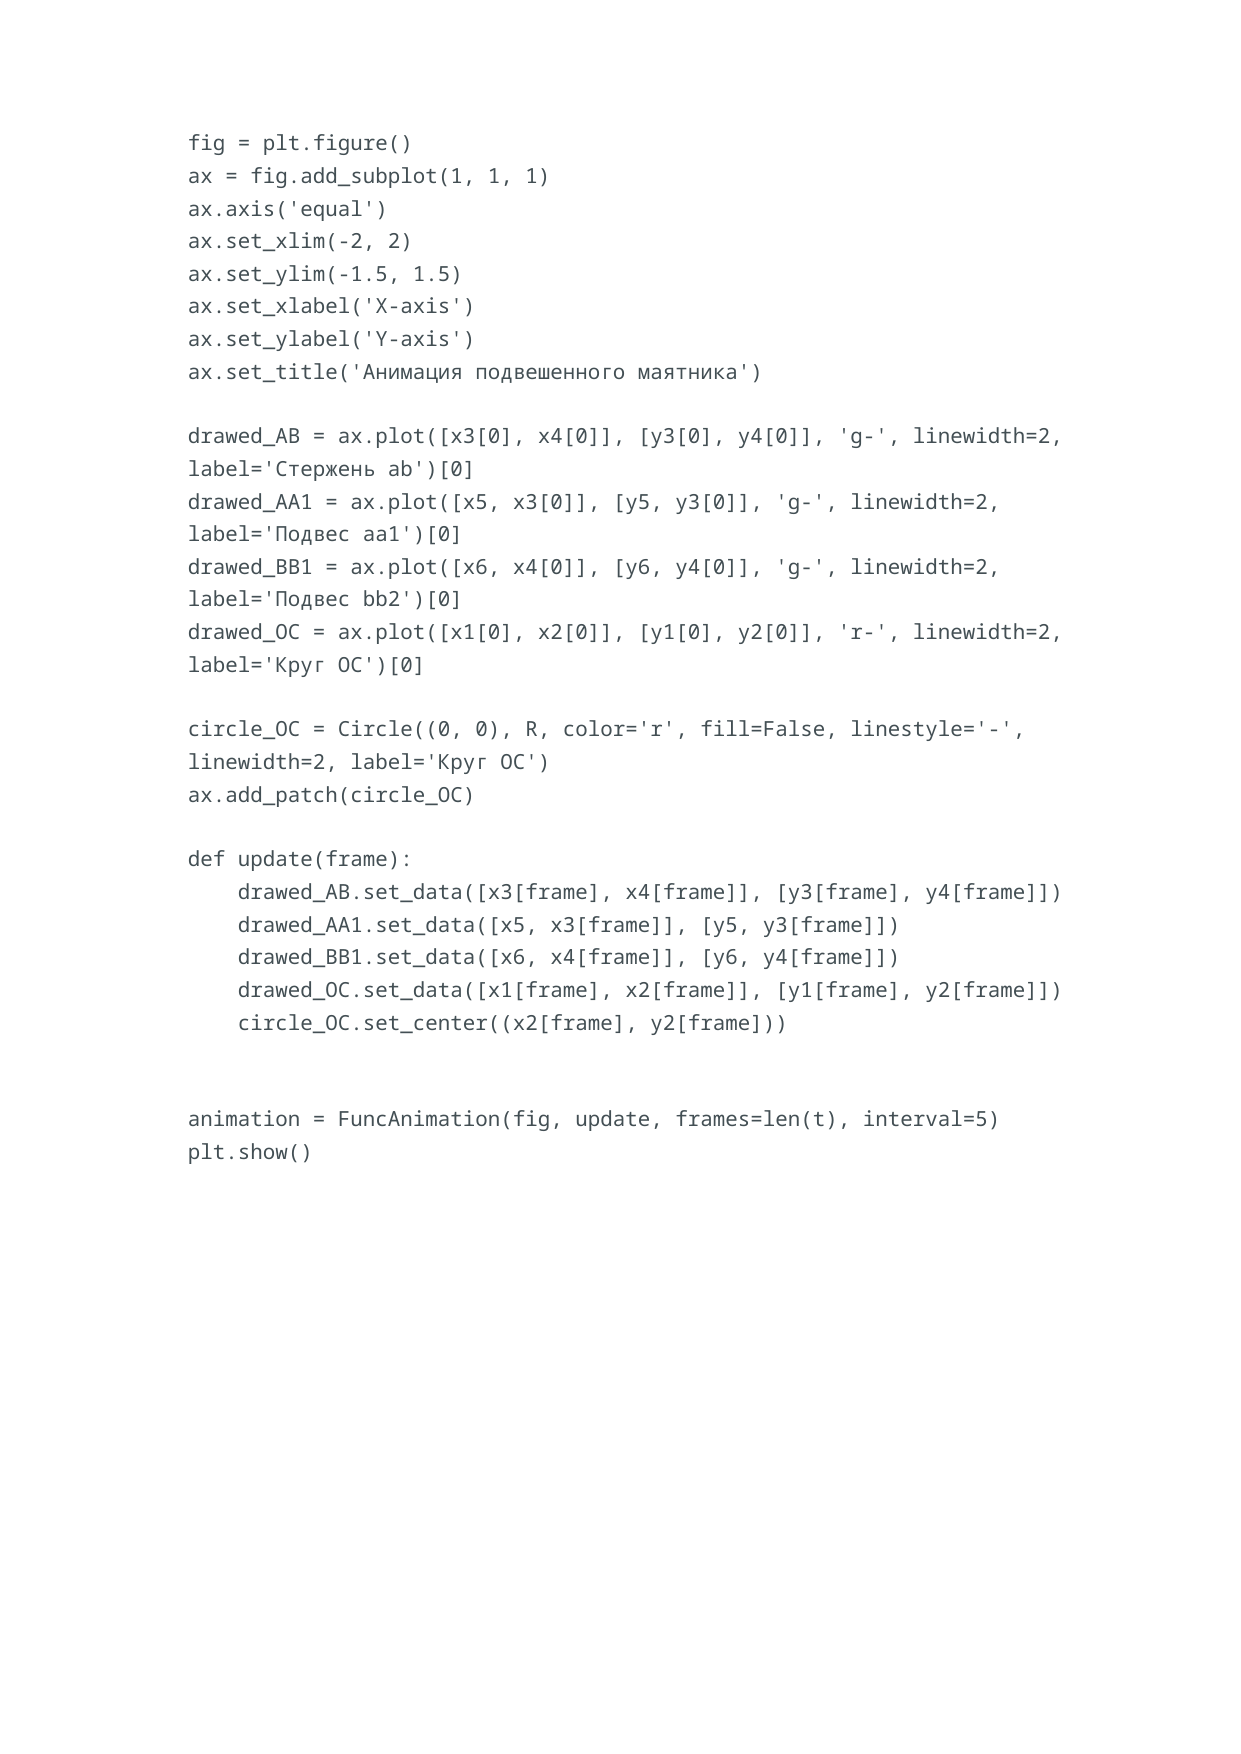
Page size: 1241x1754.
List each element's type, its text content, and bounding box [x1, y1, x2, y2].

table_header fig = plt.figure() ax = fig.add_subplot(1, 1, 1) ax.axis('equal') ax.set_xlim(-2, 2) ax.set_ylim(-1.5, 1.5) ax.set_xlabel('X-axis') ax.set_ylabel('Y-axis') ax.set_title('Анимация подвешенного маятника') drawed_AB = ax.plot([x3[0], x4[0]], [y3[0], y4[0]], 'g-', linewidth=2, label='Стержень ab')[0] drawed_AA1 = ax.plot([x5, x3[0]], [y5, y3[0]], 'g-', linewidth=2, label='Подвес aa1')[0] drawed_BB1 = ax.plot([x6, x4[0]], [y6, y4[0]], 'g-', linewidth=2, label='Подвес bb2')[0] drawed_OC = ax.plot([x1[0], x2[0]], [y1[0], y2[0]], 'r-', linewidth=2, label='Круг OC')[0] circle_OC = Circle((0, 0), R, color='r', fill=False, linestyle='-', linewidth=2, label='Круг OC') ax.add_patch(circle_OC) def update(frame): drawed_AB.set_data([x3[frame], x4[frame]], [y3[frame], y4[frame]]) drawed_AA1.set_data([x5, x3[frame]], [y5, y3[frame]]) drawed_BB1.set_data([x6, x4[frame]], [y6, y4[frame]]) drawed_OC.set_data([x1[frame], x2[frame]], [y1[frame], y2[frame]]) circle_OC.set_center((x2[frame], y2[frame])) animation = FuncAnimation(fig, update, frames=len(t), interval=5) plt.show() [177, 118, 1152, 1179]
